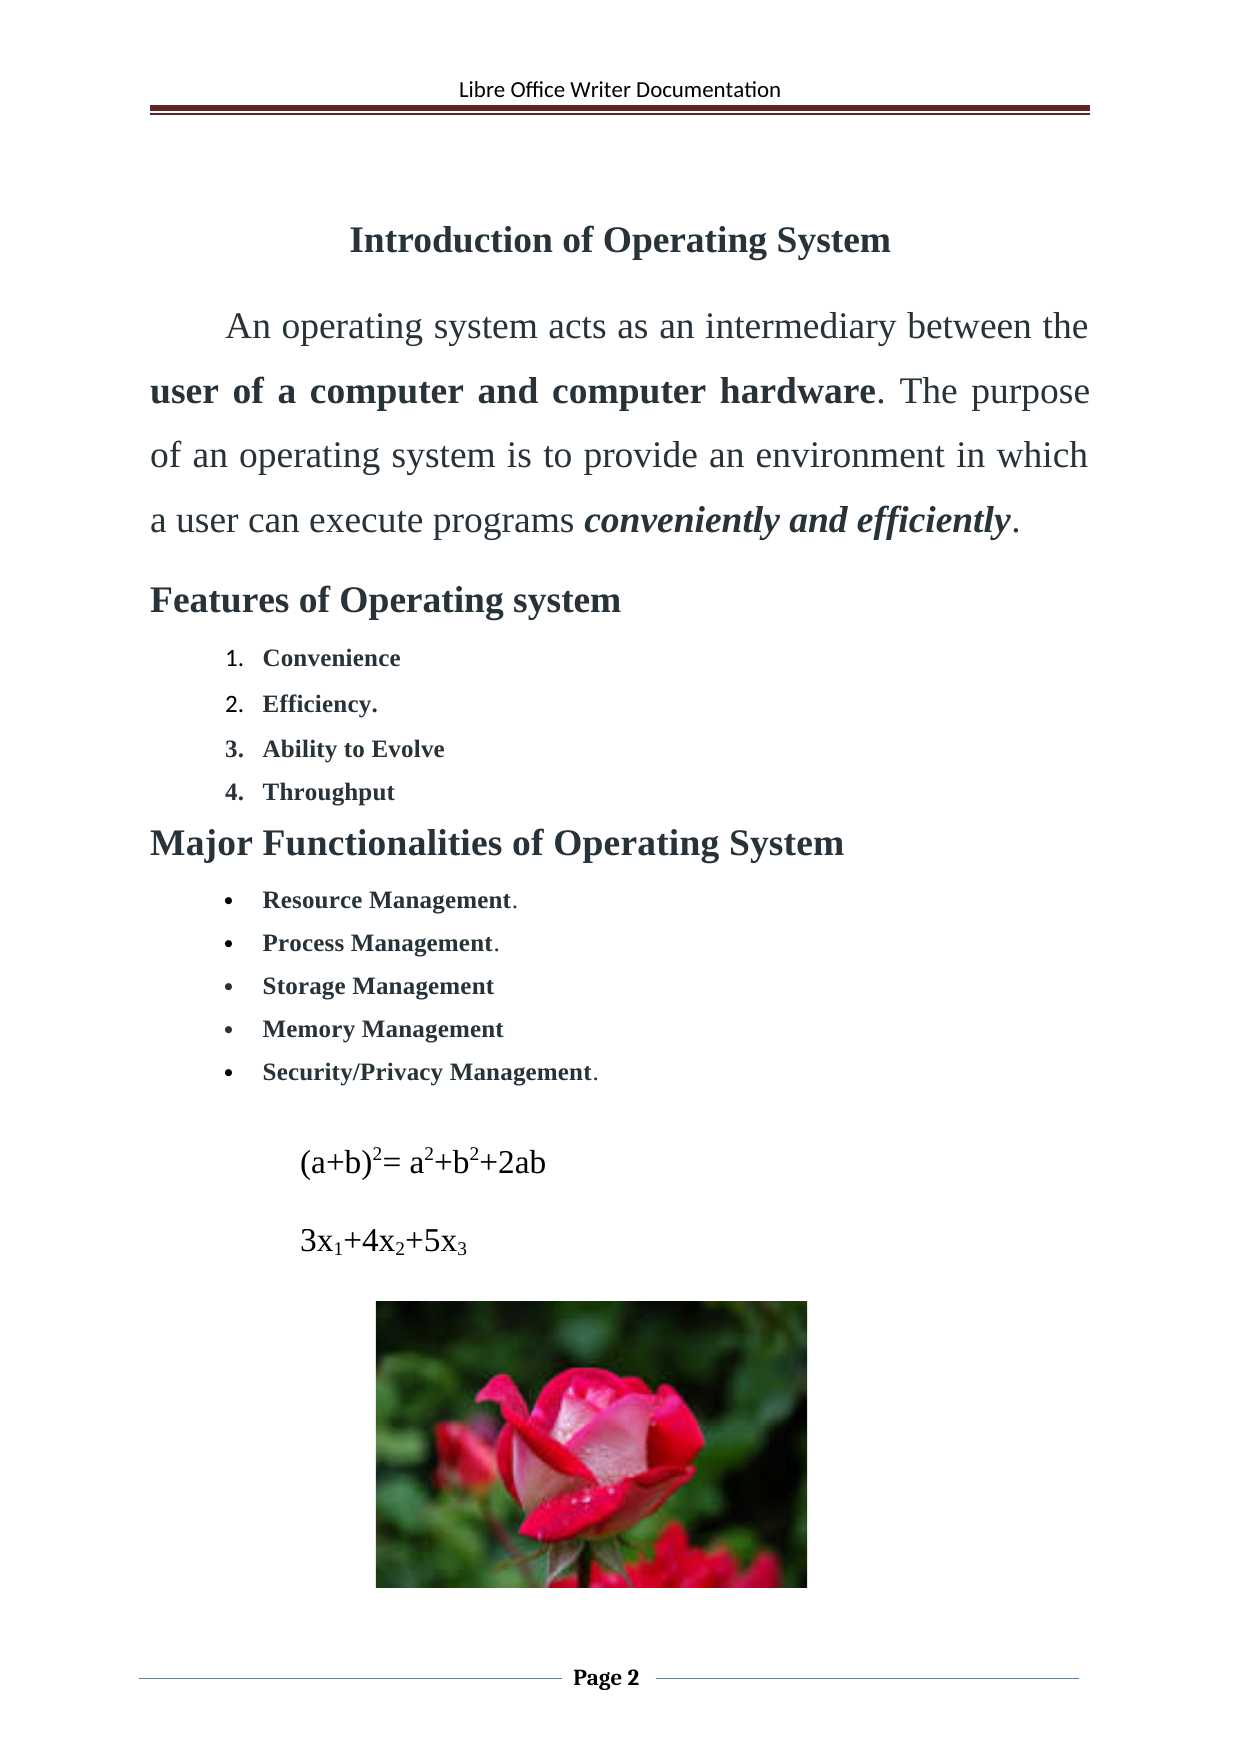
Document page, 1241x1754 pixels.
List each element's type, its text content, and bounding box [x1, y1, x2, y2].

list Efficiency. [225, 688, 1090, 719]
list Memory Management [225, 1014, 1090, 1043]
text Major Functionalities of Operating System [150, 820, 1090, 863]
text (a+b)2= a2+b2+2ab [150, 1142, 1090, 1181]
subtitle Introduction of Operating System [150, 217, 1090, 260]
text An operating system acts as an intermediary between the user of a computer and computer hardware. The purpose of an operating system is to provide an environment in which a user can execute programs conveniently and efficiently. [150, 303, 1090, 541]
list Throughput [225, 777, 1090, 806]
text 3x1+4x2+5x3 [150, 1221, 1090, 1259]
list Convenience [225, 642, 1090, 673]
list Storage Management [225, 971, 1090, 1000]
list Security/Privacy Management. [225, 1057, 1090, 1086]
picture [375, 1301, 808, 1588]
list Resource Management. [225, 885, 1090, 913]
text Features of Operating system [150, 578, 1090, 621]
list Ability to Evolve [225, 734, 1090, 763]
list Process Management. [225, 928, 1090, 957]
